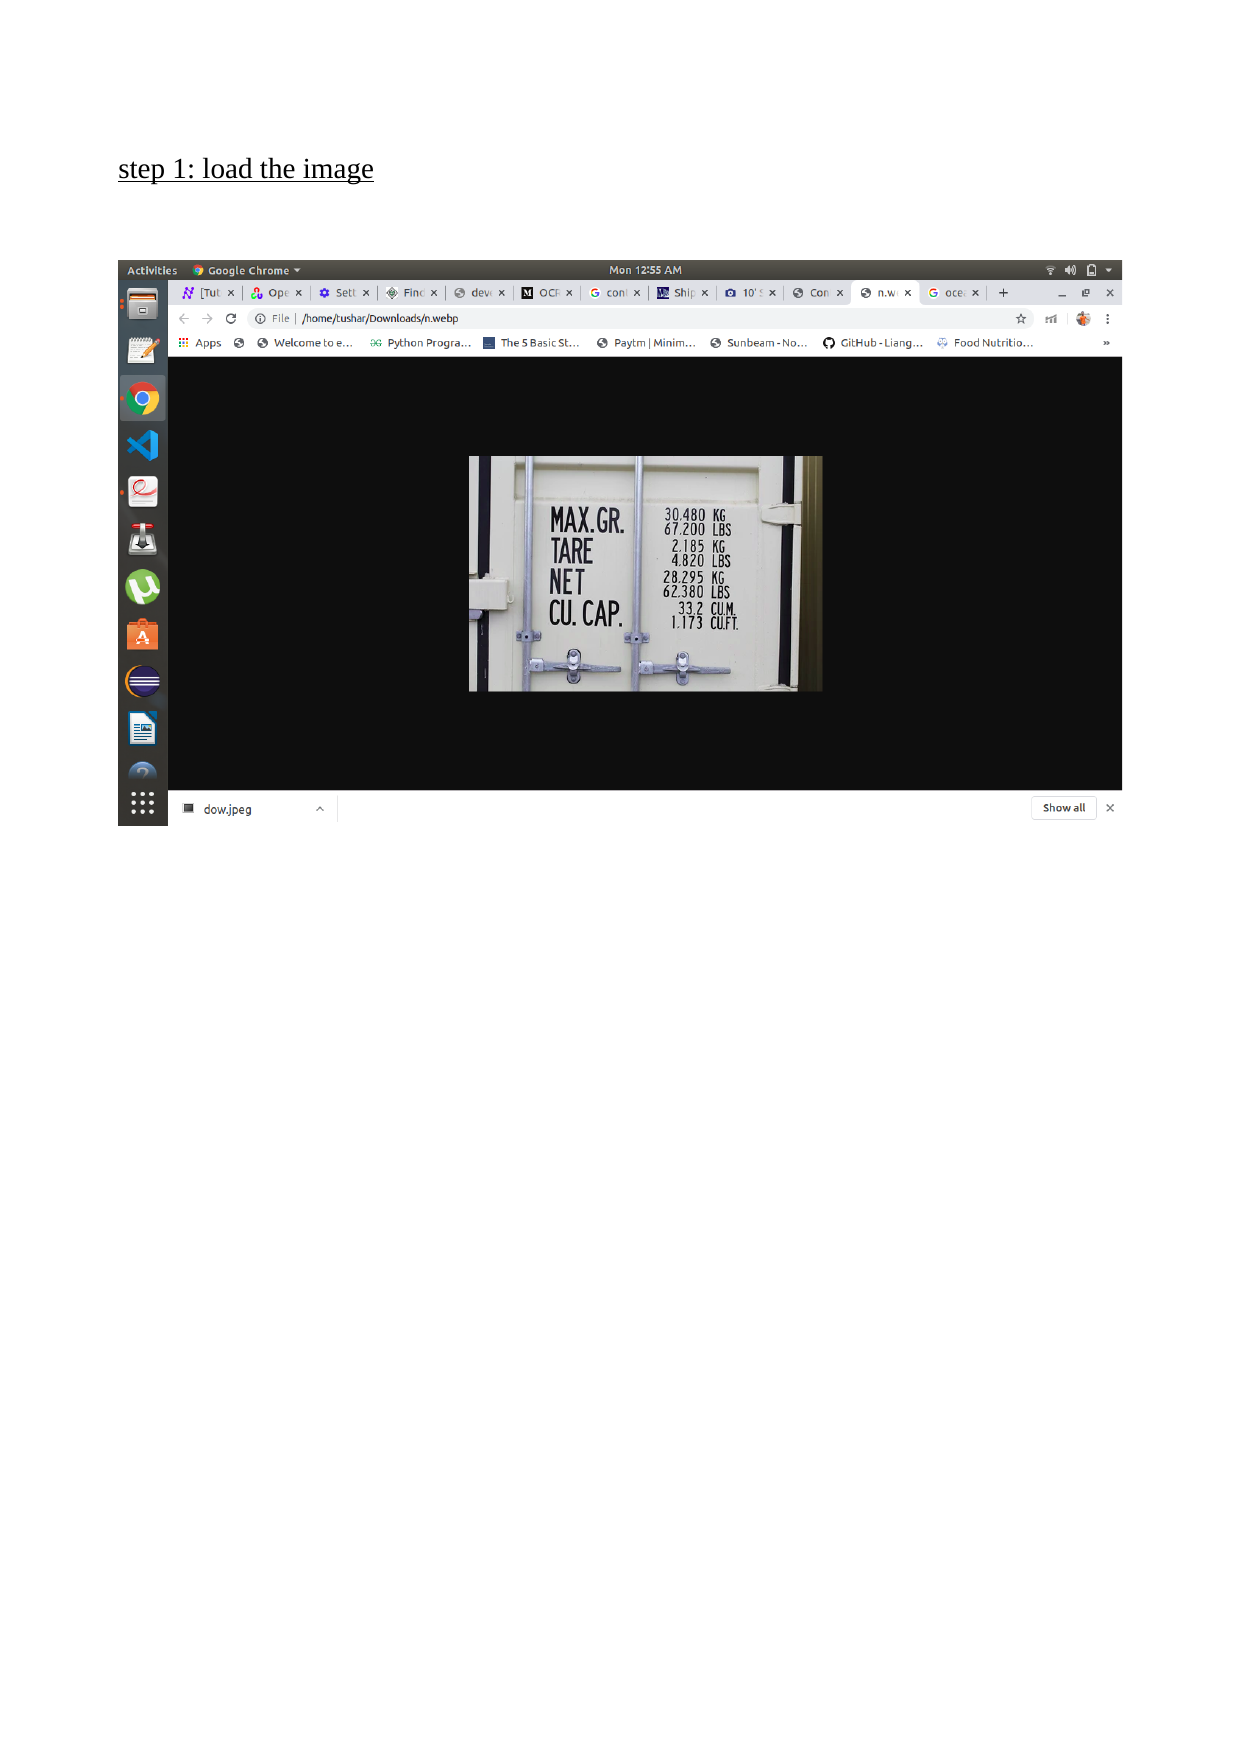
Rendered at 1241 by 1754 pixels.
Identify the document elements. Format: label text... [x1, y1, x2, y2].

picture [118, 260, 1123, 826]
text step 1: load the image [118, 152, 1122, 185]
